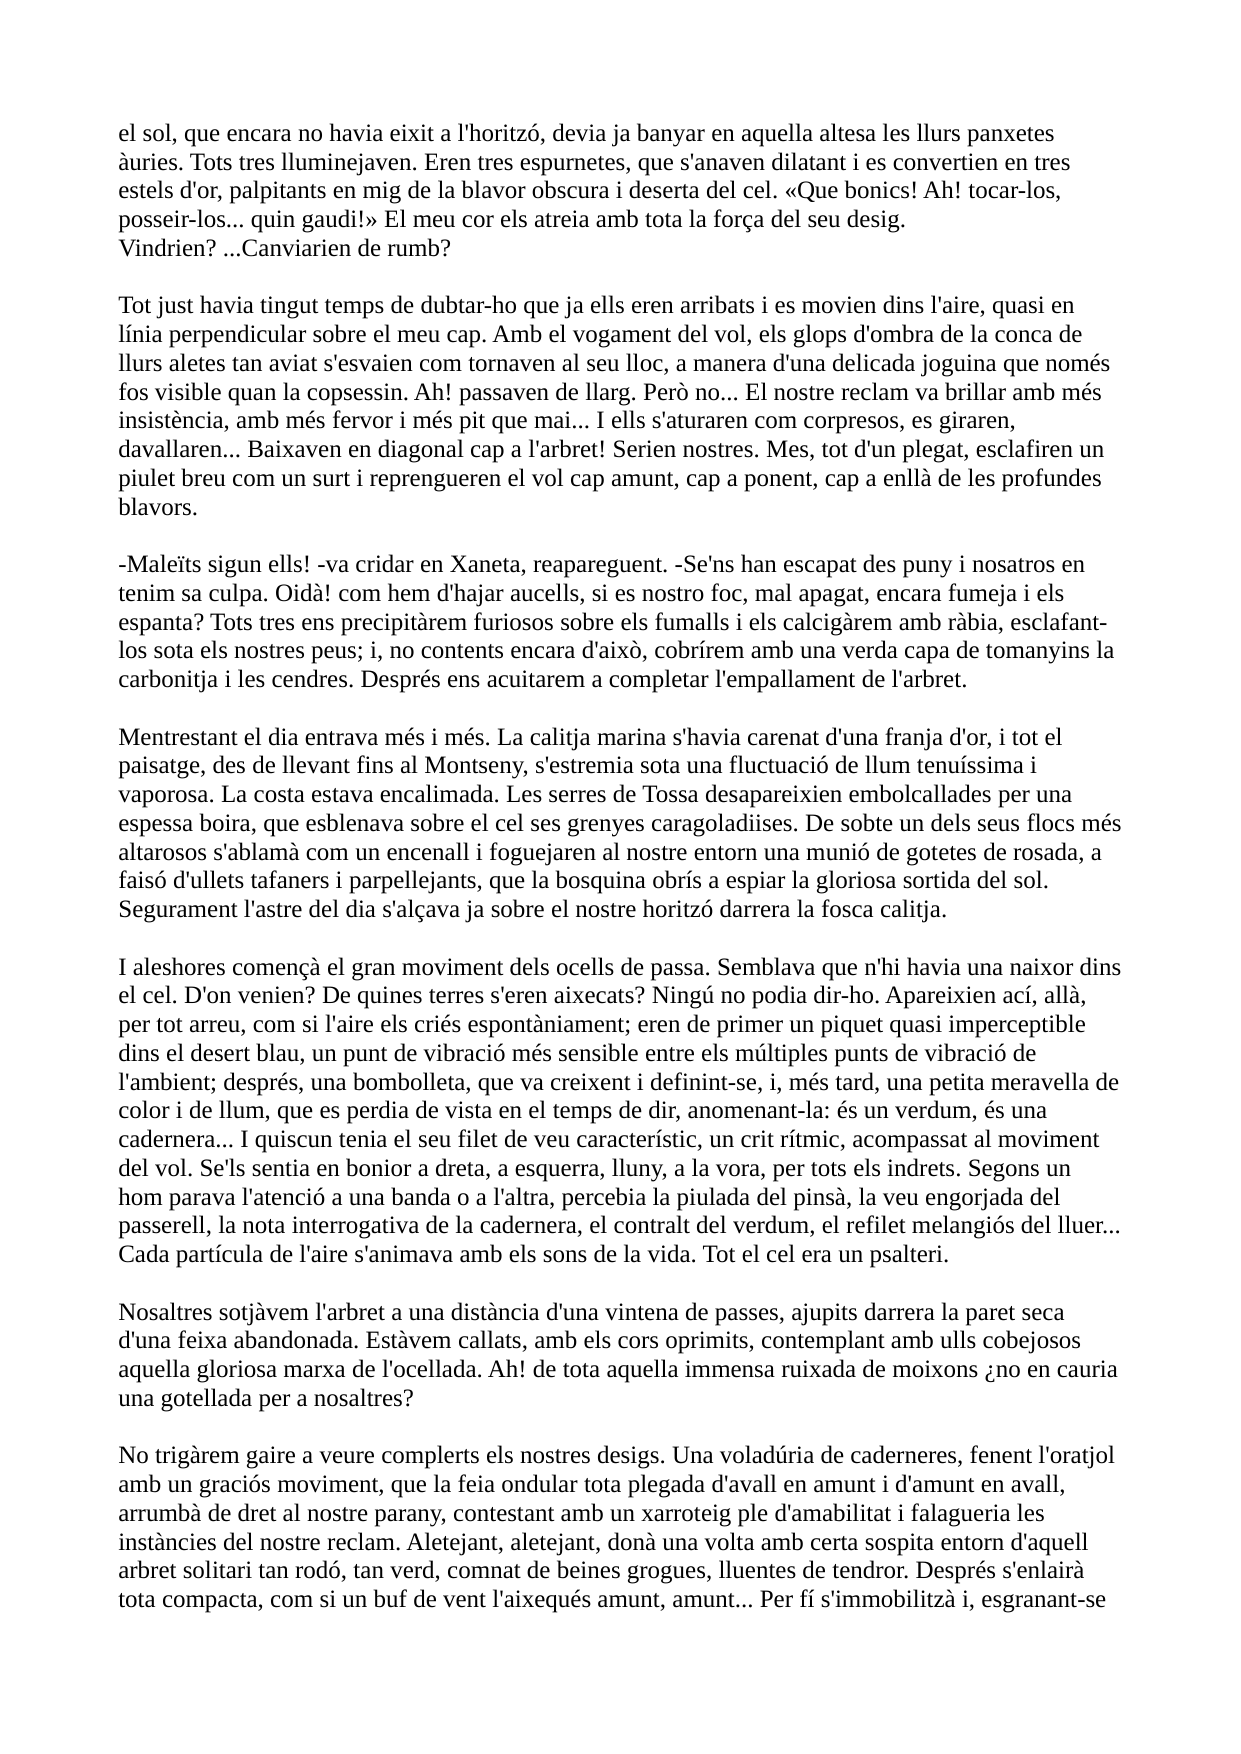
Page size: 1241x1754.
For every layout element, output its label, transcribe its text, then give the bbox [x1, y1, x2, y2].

text -Maleïts sigun ells! -va cridar en Xaneta, reapareguent. -Se'ns han escapat des puny i nosatros en tenim sa culpa. Oidà! com hem d'hajar aucells, si es nostro foc, mal apagat, encara fumeja i els espanta? Tots tres ens precipitàrem furiosos sobre els fumalls i els calcigàrem amb ràbia, esclafant-los sota els nostres peus; i, no contents encara d'això, cobrírem amb una verda capa de tomanyins la carbonitja i les cendres. Després ens acuitarem a completar l'empallament de l'arbret. [118, 549, 1122, 693]
text el sol, que encara no havia eixit a l'horitzó, devia ja banyar en aquella altesa les llurs panxetes àuries. Tots tres lluminejaven. Eren tres espurnetes, que s'anaven dilatant i es convertien en tres estels d'or, palpitants en mig de la blavor obscura i deserta del cel. «Que bonics! Ah! tocar-los, posseir-los... quin gaudi!» El meu cor els atreia amb tota la força del seu desig. Vindrien? ...Canviarien de rumb? [118, 118, 1122, 262]
text Nosaltres sotjàvem l'arbret a una distància d'una vintena de passes, ajupits darrera la paret seca d'una feixa abandonada. Estàvem callats, amb els cors oprimits, contemplant amb ulls cobejosos aquella gloriosa marxa de l'ocellada. Ah! de tota aquella immensa ruixada de moixons ¿no en cauria una gotellada per a nosaltres? [118, 1297, 1122, 1412]
text Mentrestant el dia entrava més i més. La calitja marina s'havia carenat d'una franja d'or, i tot el paisatge, des de llevant fins al Montseny, s'estremia sota una fluctuació de llum tenuíssima i vaporosa. La costa estava encalimada. Les serres de Tossa desapareixien embolcallades per una espessa boira, que esblenava sobre el cel ses grenyes caragoladiises. De sobte un dels seus flocs més altarosos s'ablamà com un encenall i foguejaren al nostre entorn una munió de gotetes de rosada, a faisó d'ullets tafaners i parpellejants, que la bosquina obrís a espiar la gloriosa sortida del sol. Segurament l'astre del dia s'alçava ja sobre el nostre horitzó darrera la fosca calitja. [118, 722, 1122, 923]
text I aleshores començà el gran moviment dels ocells de passa. Semblava que n'hi havia una naixor dins el cel. D'on venien? De quines terres s'eren aixecats? Ningú no podia dir-ho. Apareixien ací, allà, per tot arreu, com si l'aire els criés espontàniament; eren de primer un piquet quasi imperceptible dins el desert blau, un punt de vibració més sensible entre els múltiples punts de vibració de l'ambient; després, una bombolleta, que va creixent i definint-se, i, més tard, una petita meravella de color i de llum, que es perdia de vista en el temps de dir, anomenant-la: és un verdum, és una cadernera... I quiscun tenia el seu filet de veu característic, un crit rítmic, acompassat al moviment del vol. Se'ls sentia en bonior a dreta, a esquerra, lluny, a la vora, per tots els indrets. Segons un hom parava l'atenció a una banda o a l'altra, percebia la piulada del pinsà, la veu engorjada del passerell, la nota interrogativa de la cadernera, el contralt del verdum, el refilet melangiós del lluer... Cada partícula de l'aire s'animava amb els sons de la vida. Tot el cel era un psalteri. [118, 952, 1122, 1268]
text No trigàrem gaire a veure complerts els nostres desigs. Una voladúria de caderneres, fenent l'oratjol amb un graciós moviment, que la feia ondular tota plegada d'avall en amunt i d'amunt en avall, arrumbà de dret al nostre parany, contestant amb un xarroteig ple d'amabilitat i falagueria les instàncies del nostre reclam. Aletejant, aletejant, donà una volta amb certa sospita entorn d'aquell arbret solitari tan rodó, tan verd, comnat de beines grogues, lluentes de tendror. Després s'enlairà tota compacta, com si un buf de vent l'aixequés amunt, amunt... Per fí s'immobilitzà i, esgranant-se [118, 1441, 1122, 1613]
text Tot just havia tingut temps de dubtar-ho que ja ells eren arribats i es movien dins l'aire, quasi en línia perpendicular sobre el meu cap. Amb el vogament del vol, els glops d'ombra de la conca de llurs aletes tan aviat s'esvaien com tornaven al seu lloc, a manera d'una delicada joguina que només fos visible quan la copsessin. Ah! passaven de llarg. Però no... El nostre reclam va brillar amb més insistència, amb més fervor i més pit que mai... I ells s'aturaren com corpresos, es giraren, davallaren... Baixaven en diagonal cap a l'arbret! Serien nostres. Mes, tot d'un plegat, esclafiren un piulet breu com un surt i reprengueren el vol cap amunt, cap a ponent, cap a enllà de les profundes blavors. [118, 291, 1122, 521]
